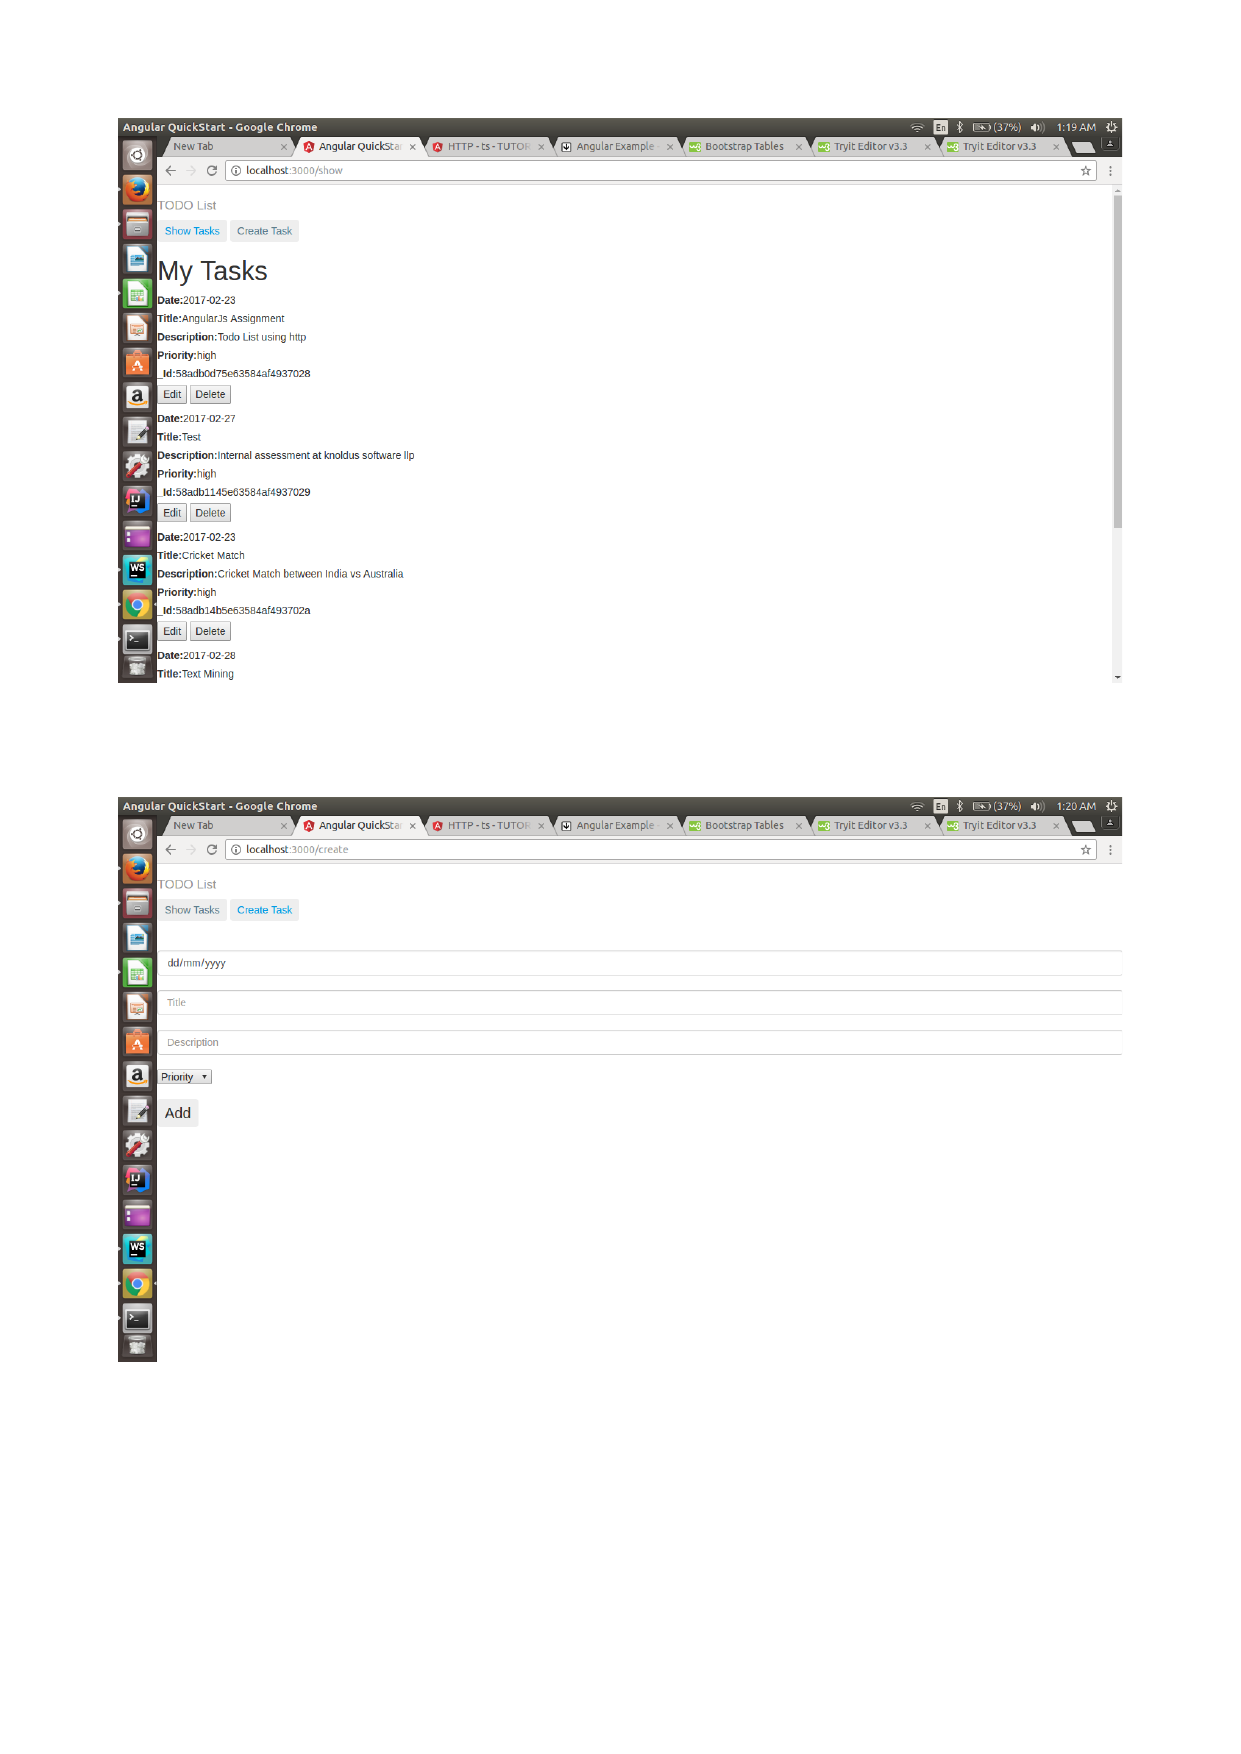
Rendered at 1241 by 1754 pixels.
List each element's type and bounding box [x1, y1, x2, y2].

picture [118, 118, 1123, 683]
picture [118, 797, 1123, 1362]
